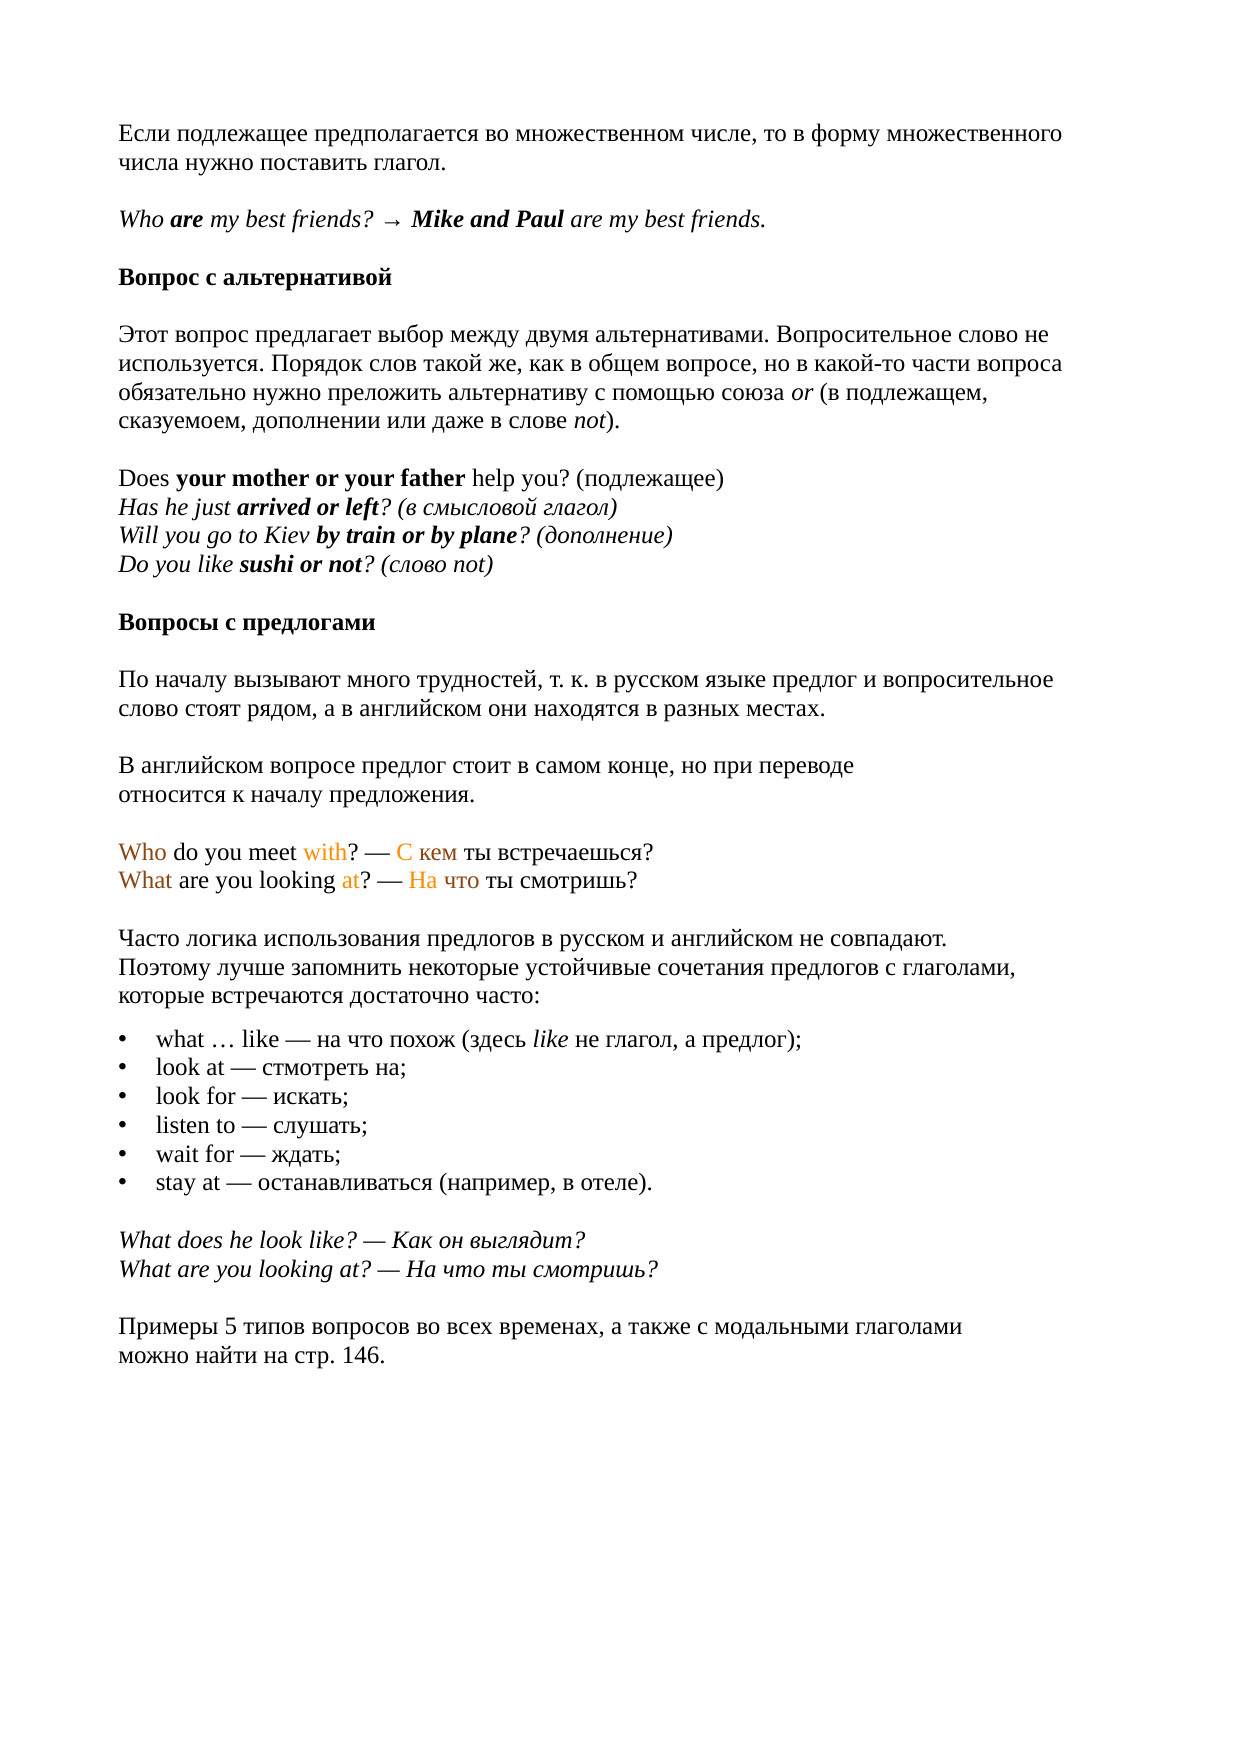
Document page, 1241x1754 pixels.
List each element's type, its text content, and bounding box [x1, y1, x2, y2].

text Часто логика использования предлогов в русском и английском не совпадают. [118, 923, 1122, 952]
text Do you like sushi or not? (слово not) [118, 549, 1122, 578]
list wait for — ждать; [118, 1139, 1122, 1167]
text What are you looking at? — На что ты смотришь? [118, 1254, 1122, 1282]
text What are you looking at? — На что ты смотришь? [118, 866, 1122, 894]
text Вопрос с альтернативой [118, 262, 1122, 291]
list look for — искать; [118, 1081, 1122, 1110]
list listen to — слушать; [118, 1110, 1122, 1139]
text Who do you meet with? — С кем ты встречаешься? [118, 837, 1122, 866]
text Вопросы с предлогами [118, 607, 1122, 636]
text Этот вопрос предлагает выбор между двумя альтернативами. Вопросительное слово не используется. Порядок слов такой же, как в общем вопросе, но в какой-то части вопроса обязательно нужно преложить альтернативу с помощью союза or (в подлежащем, сказуемоем, дополнении или даже в слове not). [118, 319, 1122, 434]
list look at — стмотреть на; [118, 1052, 1122, 1081]
text которые встречаются достаточно часто: [118, 981, 1122, 1009]
text слово стоят рядом, а в английском они находятся в разных местах. [118, 693, 1122, 722]
text Примеры 5 типов вопросов во всех временах, а также с модальными глаголами [118, 1311, 1122, 1340]
text В английском вопросе предлог стоит в самом конце, но при переводе [118, 751, 1122, 779]
text Если подлежащее предполагается во множественном числе, то в форму множественного числа нужно поставить глагол. [118, 118, 1122, 176]
text можно найти на стр. 146. [118, 1340, 1122, 1369]
text Will you go to Kiev by train or by plane? (дополнение) [118, 521, 1122, 549]
text По началу вызывают много трудностей, т. к. в русском языке предлог и вопросительное [118, 664, 1122, 693]
text Who are my best friends? → Mike and Paul are my best friends. [118, 204, 1122, 233]
text Поэтому лучше запомнить некоторые устойчивые сочетания предлогов с глаголами, [118, 952, 1122, 981]
text What does he look like? — Как он выглядит? [118, 1225, 1122, 1254]
text Does your mother or your father help you? (подлежащее) [118, 463, 1122, 492]
list stay at — останавливаться (например, в отеле). [118, 1167, 1122, 1196]
text Has he just arrived or left? (в смысловой глагол) [118, 492, 1122, 521]
list what … like — на что похож (здесь like не глагол, а предлог); [118, 1024, 1122, 1052]
text относится к началу предложения. [118, 779, 1122, 808]
